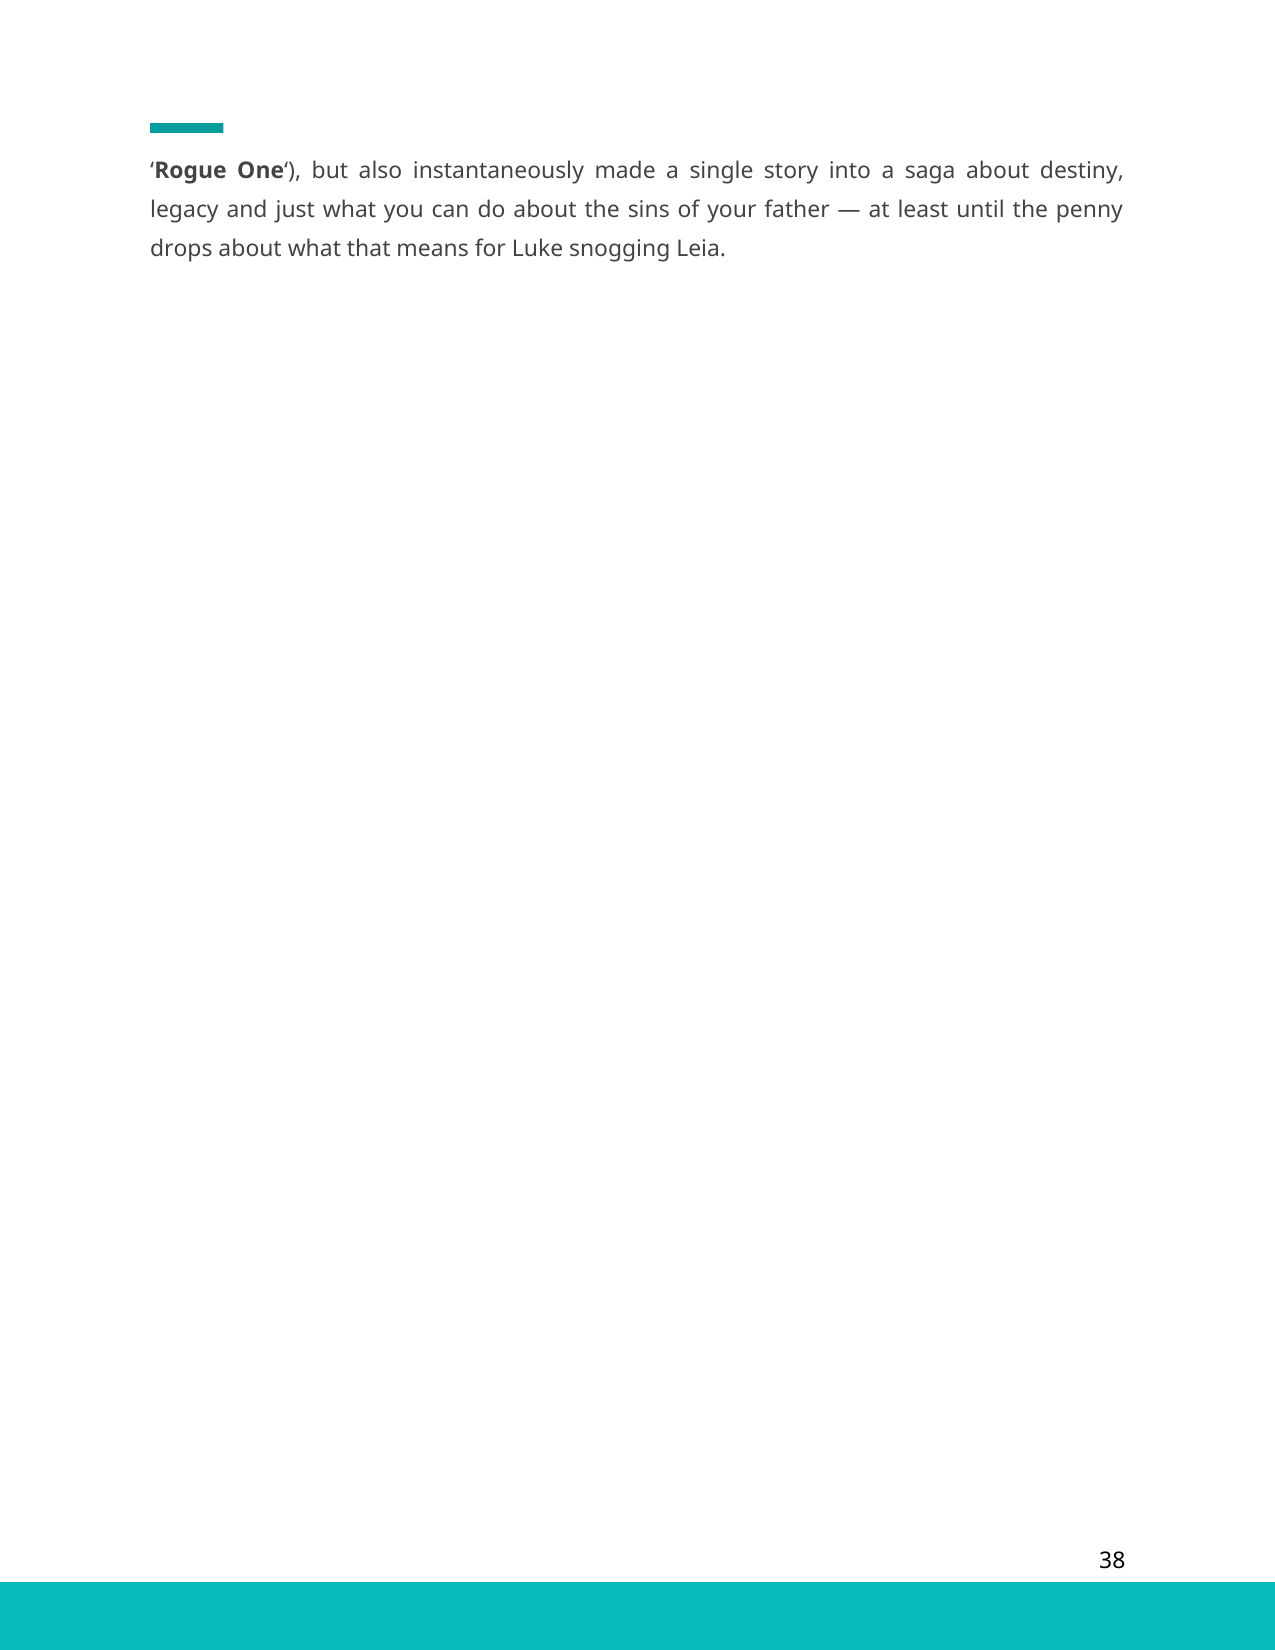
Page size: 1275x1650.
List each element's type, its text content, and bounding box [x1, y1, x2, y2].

picture [150, 123, 224, 133]
picture [0, 1582, 1275, 1650]
text ‘Rogue One‘), but also instantaneously made a single story into a saga about destiny, legacy and just what you can do about the sins of your father — at least until the penny drops about what that means for Luke snogging Leia. [150, 154, 1125, 264]
